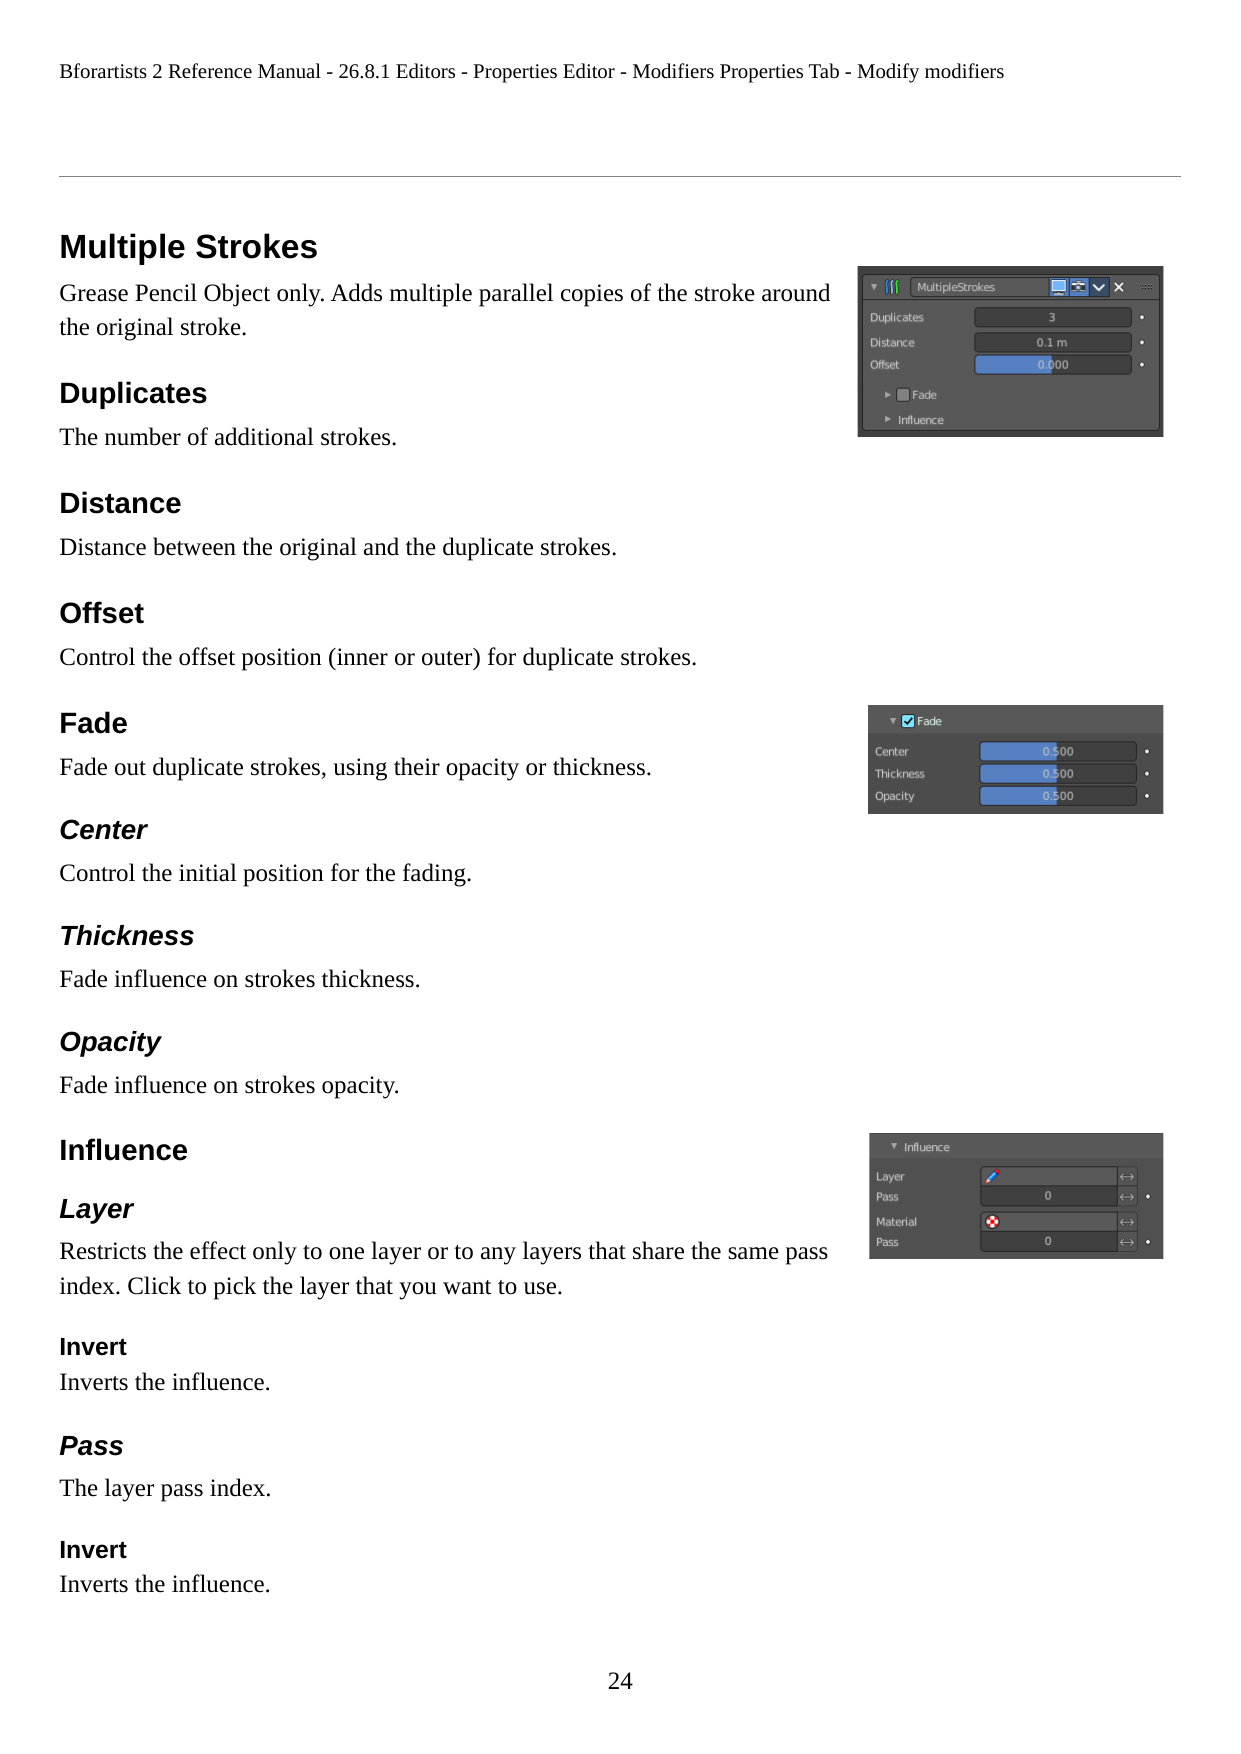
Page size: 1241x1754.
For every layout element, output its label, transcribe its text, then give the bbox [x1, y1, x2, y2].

text Restricts the effect only to one layer or to any layers that share the same pass index. Click to pick the layer that you want to use. [59, 1236, 1181, 1300]
subtitle Opacity [59, 1025, 1181, 1057]
text The number of additional strokes. [59, 422, 1181, 451]
text Inverts the influence. [59, 1367, 1181, 1396]
text Fade influence on strokes opacity. [59, 1070, 1181, 1098]
text Fade out duplicate strokes, using their opacity or thickness. [59, 752, 868, 781]
subtitle Distance [59, 486, 1181, 519]
subtitle Fade [59, 706, 868, 739]
subtitle Offset [59, 596, 1181, 629]
text Fade influence on strokes thickness. [59, 964, 1181, 992]
text Control the initial position for the fading. [59, 858, 1181, 887]
picture [857, 266, 1164, 437]
text Control the offset position (inner or outer) for duplicate strokes. [59, 642, 1181, 671]
subtitle Invert [59, 1535, 1181, 1563]
subtitle [1164, 1192, 1181, 1224]
subtitle [1164, 706, 1181, 739]
picture [868, 705, 1164, 814]
subtitle Duplicates [59, 376, 857, 410]
subtitle Influence [59, 1133, 869, 1167]
subtitle Thickness [59, 919, 1181, 951]
subtitle [1164, 376, 1181, 410]
text Distance between the original and the duplicate strokes. [59, 532, 1181, 561]
subtitle Center [59, 813, 1181, 845]
subtitle Multiple Strokes [59, 227, 1181, 265]
subtitle Pass [59, 1429, 1181, 1461]
picture [869, 1133, 1164, 1259]
subtitle [1164, 1133, 1181, 1167]
subtitle Invert [59, 1332, 1181, 1361]
text The layer pass index. [59, 1473, 1181, 1502]
text Grease Pencil Object only. Adds multiple parallel copies of the stroke around the original stroke. [59, 278, 857, 341]
subtitle Layer [59, 1192, 869, 1224]
text Inverts the influence. [59, 1569, 1181, 1598]
